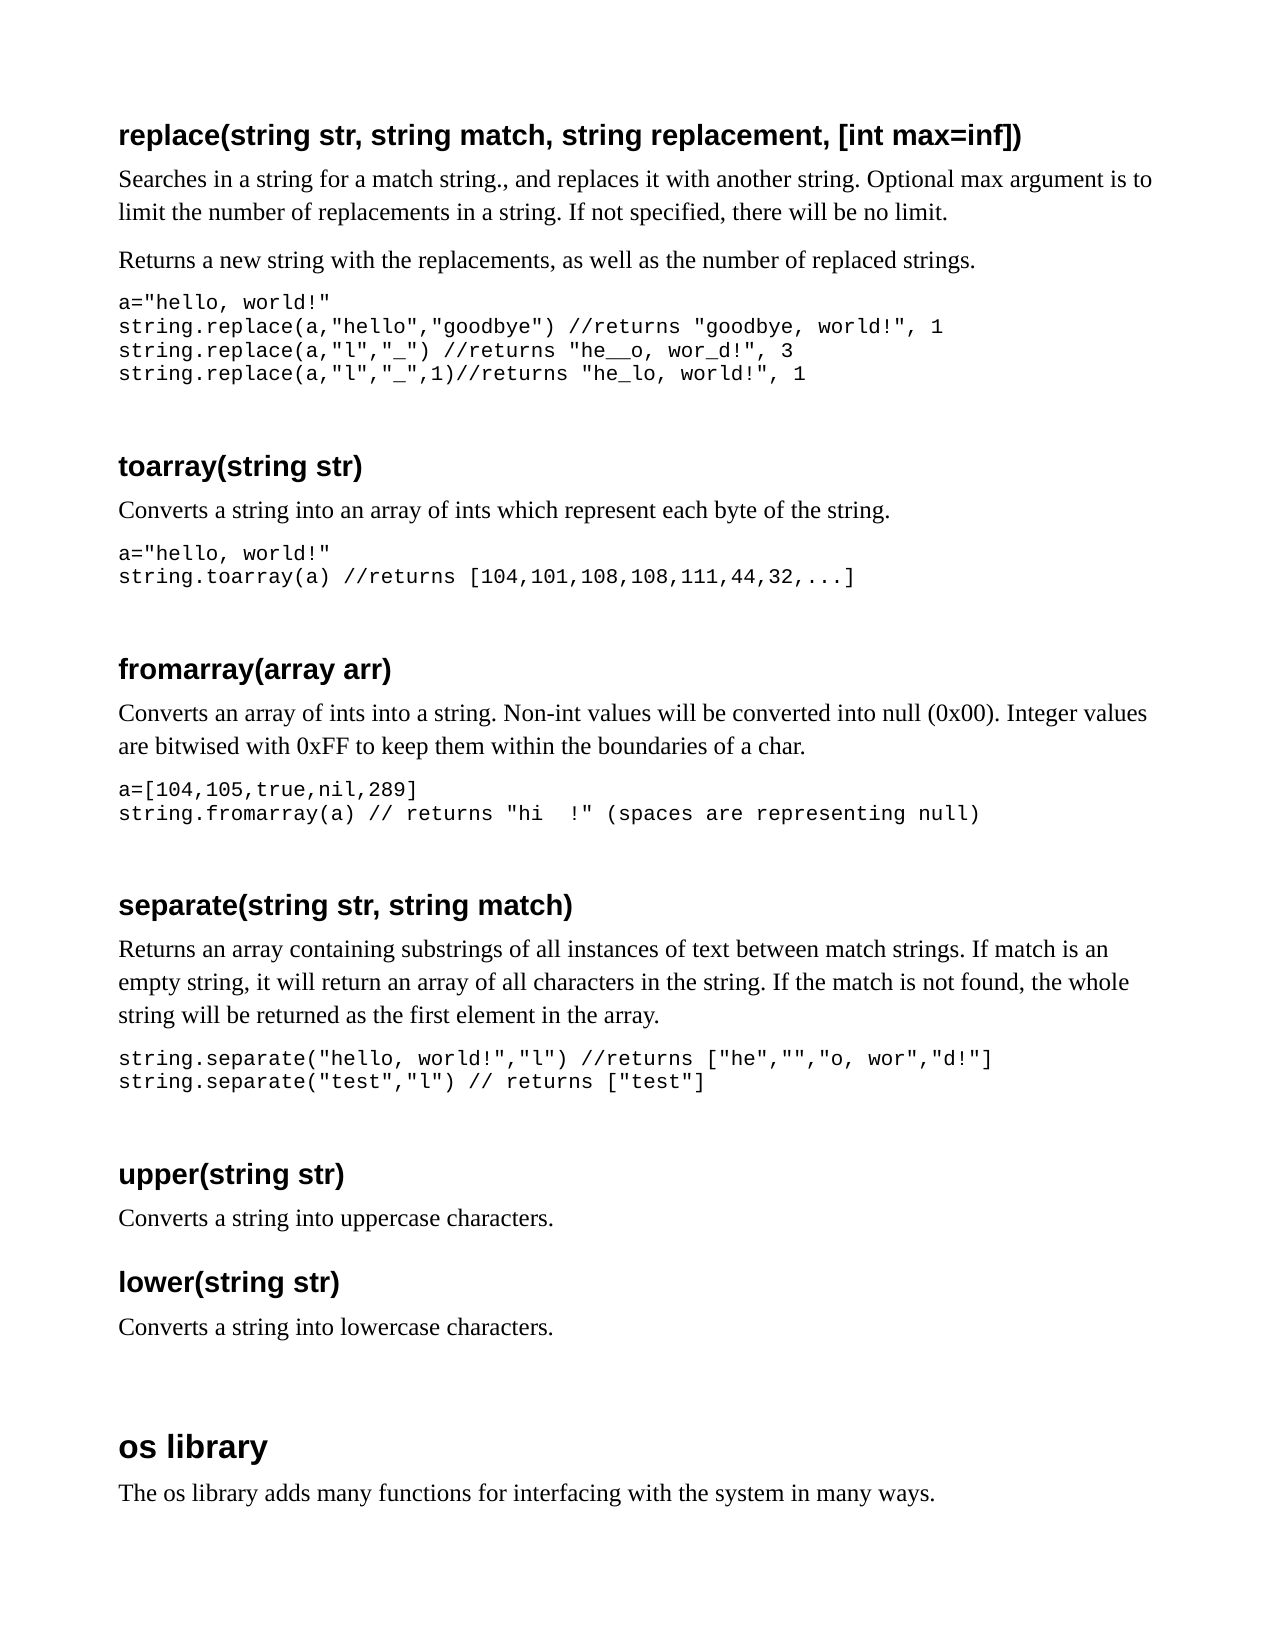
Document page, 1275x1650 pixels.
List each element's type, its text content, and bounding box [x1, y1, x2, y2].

subtitle toarray(string str) [118, 449, 1157, 483]
text string.replace(a,"l","_",1)//returns "he_lo, world!", 1 [118, 363, 1157, 387]
subtitle upper(string str) [118, 1157, 1157, 1191]
subtitle os library [118, 1428, 1157, 1466]
text Returns an array containing substrings of all instances of text between match strings. If match is an empty string, it will return an array of all characters in the string. If the match is not found, the whole string will be returned as the first element in the array. [118, 934, 1157, 1029]
text string.fromarray(a) // returns "hi !" (spaces are representing null) [118, 803, 1157, 826]
text a=[104,105,true,nil,289] [118, 779, 1157, 803]
text The os library adds many functions for interfacing with the system in many ways. [118, 1478, 1157, 1507]
subtitle fromarray(array arr) [118, 652, 1157, 686]
text Searches in a string for a match string., and replaces it with another string. Optional max argument is to limit the number of replacements in a string. If not specified, there will be no limit. [118, 164, 1157, 226]
text string.replace(a,"hello","goodbye") //returns "goodbye, world!", 1 [118, 316, 1157, 340]
text string.separate("test","l") // returns ["test"] [118, 1071, 1157, 1095]
text string.separate("hello, world!","l") //returns ["he","","o, wor","d!"] [118, 1048, 1157, 1071]
text Converts a string into uppercase characters. [118, 1203, 1157, 1232]
text Returns a new string with the replacements, as well as the number of replaced strings. [118, 245, 1157, 273]
text Converts a string into lowercase characters. [118, 1312, 1157, 1340]
text a="hello, world!" [118, 543, 1157, 566]
text a="hello, world!" [118, 292, 1157, 316]
subtitle replace(string str, string match, string replacement, [int max=inf]) [118, 118, 1157, 152]
text string.replace(a,"l","_") //returns "he__o, wor_d!", 3 [118, 340, 1157, 363]
subtitle separate(string str, string match) [118, 888, 1157, 922]
text string.toarray(a) //returns [104,101,108,108,111,44,32,...] [118, 566, 1157, 590]
text Converts a string into an array of ints which represent each byte of the string. [118, 495, 1157, 524]
subtitle lower(string str) [118, 1266, 1157, 1299]
text Converts an array of ints into a string. Non-int values will be converted into null (0x00). Integer values are bitwised with 0xFF to keep them within the boundaries of a char. [118, 698, 1157, 760]
